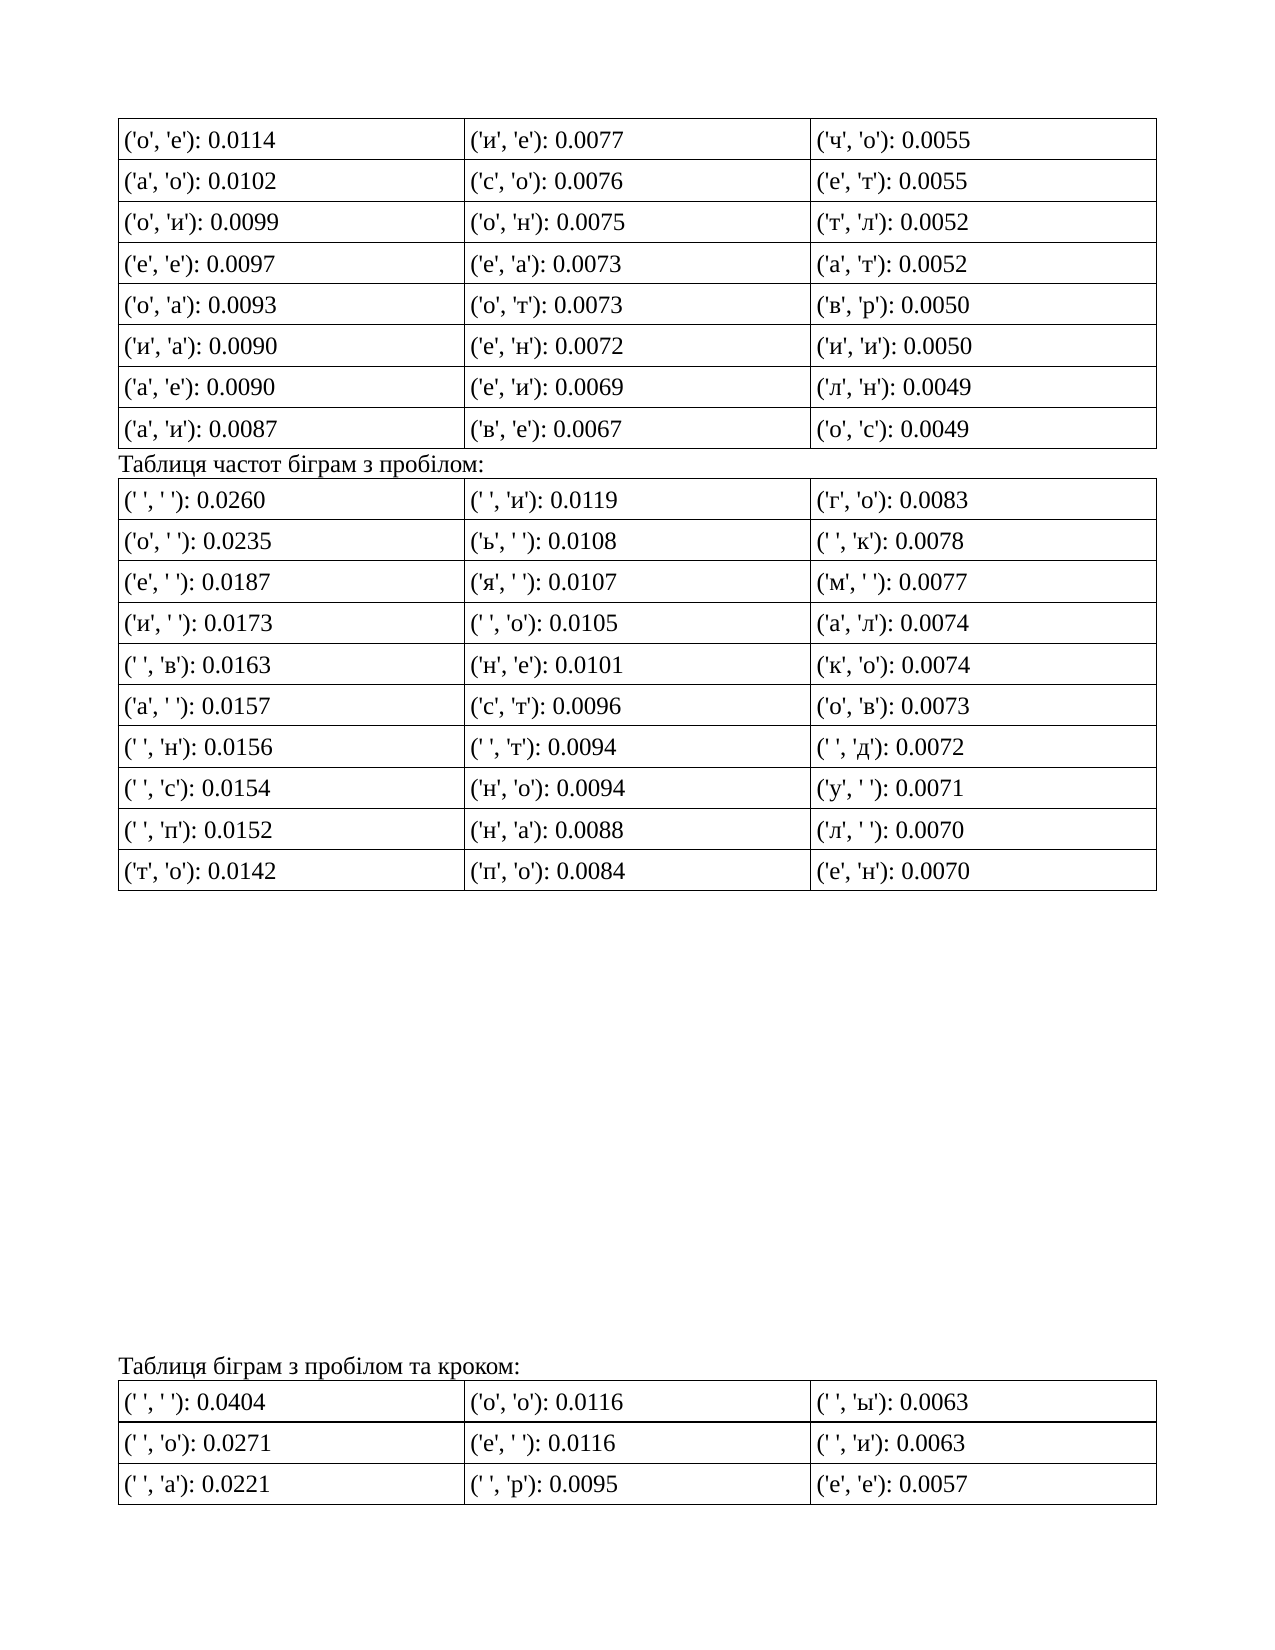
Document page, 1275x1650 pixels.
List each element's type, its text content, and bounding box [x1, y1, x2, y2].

table_cell ('е', ' '): 0.0116 [465, 1423, 810, 1463]
table_cell ('е', 'и'): 0.0069 [465, 367, 810, 407]
table_cell ('ь', ' '): 0.0108 [465, 520, 810, 560]
table_cell (' ', 'н'): 0.0156 [119, 726, 464, 767]
table_cell ('о', 'н'): 0.0075 [465, 202, 810, 242]
table_cell ('т', 'о'): 0.0142 [119, 850, 464, 890]
table_cell (' ', 'о'): 0.0271 [119, 1423, 464, 1463]
table_cell (' ', 'т'): 0.0094 [465, 726, 810, 767]
table_cell ('ч', 'о'): 0.0055 [811, 119, 1156, 159]
text Таблиця частот біграм з пробілом: [118, 449, 1157, 478]
table_cell (' ', 'в'): 0.0163 [119, 644, 464, 684]
table_cell (' ', 'а'): 0.0221 [119, 1464, 464, 1504]
table_cell ('о', 'а'): 0.0093 [119, 284, 464, 324]
table_cell ('о', 'т'): 0.0073 [465, 284, 810, 324]
table_cell (' ', 'о'): 0.0105 [465, 603, 810, 643]
table_cell ('о', 'с'): 0.0049 [811, 408, 1156, 448]
table_cell ('а', 'т'): 0.0052 [811, 243, 1156, 283]
table_cell ('о', 'в'): 0.0073 [811, 685, 1156, 725]
table_cell ('н', 'о'): 0.0094 [465, 768, 810, 808]
table_cell ('м', ' '): 0.0077 [811, 561, 1156, 602]
table_cell ('е', 'е'): 0.0057 [811, 1464, 1156, 1504]
table_cell ('о', 'е'): 0.0114 [119, 119, 464, 159]
table_header (' ', 'ы'): 0.0063 [811, 1381, 1156, 1421]
table_header (' ', ' '): 0.0404 [119, 1381, 464, 1421]
table_cell ('и', 'и'): 0.0050 [811, 325, 1156, 366]
table_cell ('н', 'е'): 0.0101 [465, 644, 810, 684]
table_cell ('е', ' '): 0.0187 [119, 561, 464, 602]
table_cell ('о', 'и'): 0.0099 [119, 202, 464, 242]
table_cell (' ', 'п'): 0.0152 [119, 809, 464, 849]
table_cell ('и', 'е'): 0.0077 [465, 119, 810, 159]
table_cell (' ', 'с'): 0.0154 [119, 768, 464, 808]
table_cell ('а', ' '): 0.0157 [119, 685, 464, 725]
table_cell ('я', ' '): 0.0107 [465, 561, 810, 602]
table_cell ('в', 'е'): 0.0067 [465, 408, 810, 448]
table_cell ('е', 'т'): 0.0055 [811, 160, 1156, 201]
table_cell (' ', 'д'): 0.0072 [811, 726, 1156, 767]
table_header (' ', 'и'): 0.0119 [465, 479, 810, 519]
table_cell ('с', 'т'): 0.0096 [465, 685, 810, 725]
table_header ('о', 'о'): 0.0116 [465, 1381, 810, 1421]
table_cell ('а', 'л'): 0.0074 [811, 603, 1156, 643]
table_cell ('а', 'и'): 0.0087 [119, 408, 464, 448]
table_cell ('е', 'а'): 0.0073 [465, 243, 810, 283]
table_cell (' ', 'и'): 0.0063 [811, 1423, 1156, 1463]
table_cell (' ', 'к'): 0.0078 [811, 520, 1156, 560]
table_cell (' ', 'р'): 0.0095 [465, 1464, 810, 1504]
table_cell ('л', ' '): 0.0070 [811, 809, 1156, 849]
table_header ('г', 'о'): 0.0083 [811, 479, 1156, 519]
table_header (' ', ' '): 0.0260 [119, 479, 464, 519]
table_cell ('е', 'е'): 0.0097 [119, 243, 464, 283]
table_cell ('л', 'н'): 0.0049 [811, 367, 1156, 407]
table_cell ('и', 'а'): 0.0090 [119, 325, 464, 366]
table_cell ('е', 'н'): 0.0072 [465, 325, 810, 366]
table_cell ('а', 'е'): 0.0090 [119, 367, 464, 407]
table_cell ('н', 'а'): 0.0088 [465, 809, 810, 849]
table_cell ('с', 'о'): 0.0076 [465, 160, 810, 201]
text Таблиця біграм з пробілом та кроком: [118, 1351, 1157, 1380]
table_cell ('е', 'н'): 0.0070 [811, 850, 1156, 890]
table_cell ('у', ' '): 0.0071 [811, 768, 1156, 808]
table_cell ('в', 'р'): 0.0050 [811, 284, 1156, 324]
table_cell ('т', 'л'): 0.0052 [811, 202, 1156, 242]
table_cell ('а', 'о'): 0.0102 [119, 160, 464, 201]
table_cell ('и', ' '): 0.0173 [119, 603, 464, 643]
table_cell ('о', ' '): 0.0235 [119, 520, 464, 560]
table_cell ('к', 'о'): 0.0074 [811, 644, 1156, 684]
table_cell ('п', 'о'): 0.0084 [465, 850, 810, 890]
